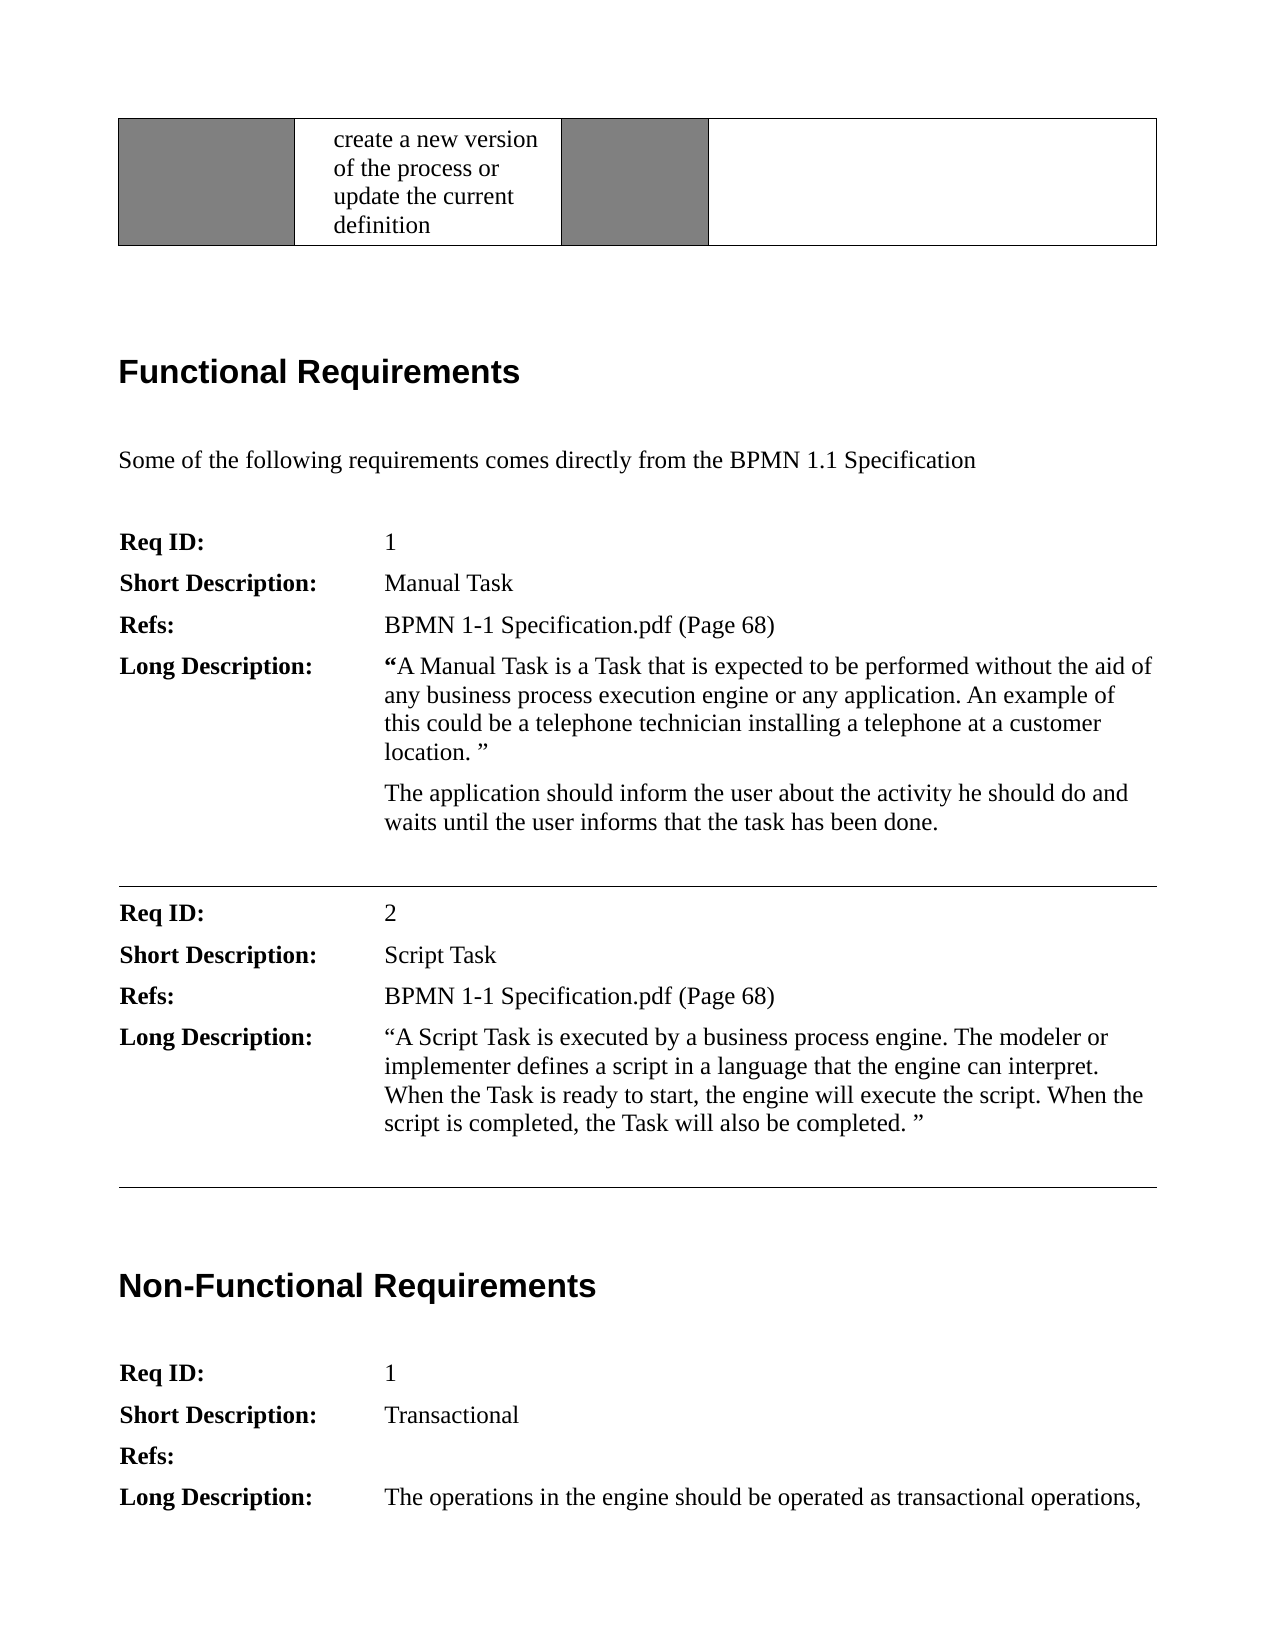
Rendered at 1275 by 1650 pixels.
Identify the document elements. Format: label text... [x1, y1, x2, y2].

text Short Description: Manual Task [119, 568, 1157, 597]
subtitle Non-Functional Requirements [118, 1266, 1157, 1305]
text Long Description: “A Script Task is executed by a business process engine. The modeler or implementer defines a script in a language that the engine can interpret. When the Task is ready to start, the engine will execute the script. When the script is completed, the Task will also be completed. ” [119, 1022, 1157, 1137]
text Req ID: 1 [119, 1358, 1157, 1387]
text Req ID: 2 [119, 898, 1157, 927]
text Some of the following requirements comes directly from the BPMN 1.1 Specification [118, 445, 1157, 473]
text Refs: BPMN 1-1 Specification.pdf (Page 68) [119, 981, 1157, 1010]
table_cell [119, 119, 294, 245]
text Refs: BPMN 1-1 Specification.pdf (Page 68) [119, 610, 1157, 638]
table_cell create a new version of the process or update the current definition [295, 119, 561, 245]
text Req ID: 1 [119, 527, 1157, 556]
subtitle Functional Requirements [118, 352, 1157, 391]
text Short Description: Transactional [119, 1400, 1157, 1428]
text The application should inform the user about the activity he should do and waits until the user informs that the task has been done. [119, 778, 1157, 836]
text Long Description: “A Manual Task is a Task that is expected to be performed without the aid of any business process execution engine or any application. An example of this could be a telephone technician installing a telephone at a customer location. ” [119, 651, 1157, 766]
table_cell [562, 119, 708, 245]
text Refs: [119, 1441, 1157, 1470]
text Short Description: Script Task [119, 940, 1157, 968]
text Long Description: The operations in the engine should be operated as transactional operations, [119, 1482, 1157, 1511]
table_cell [709, 119, 1156, 245]
